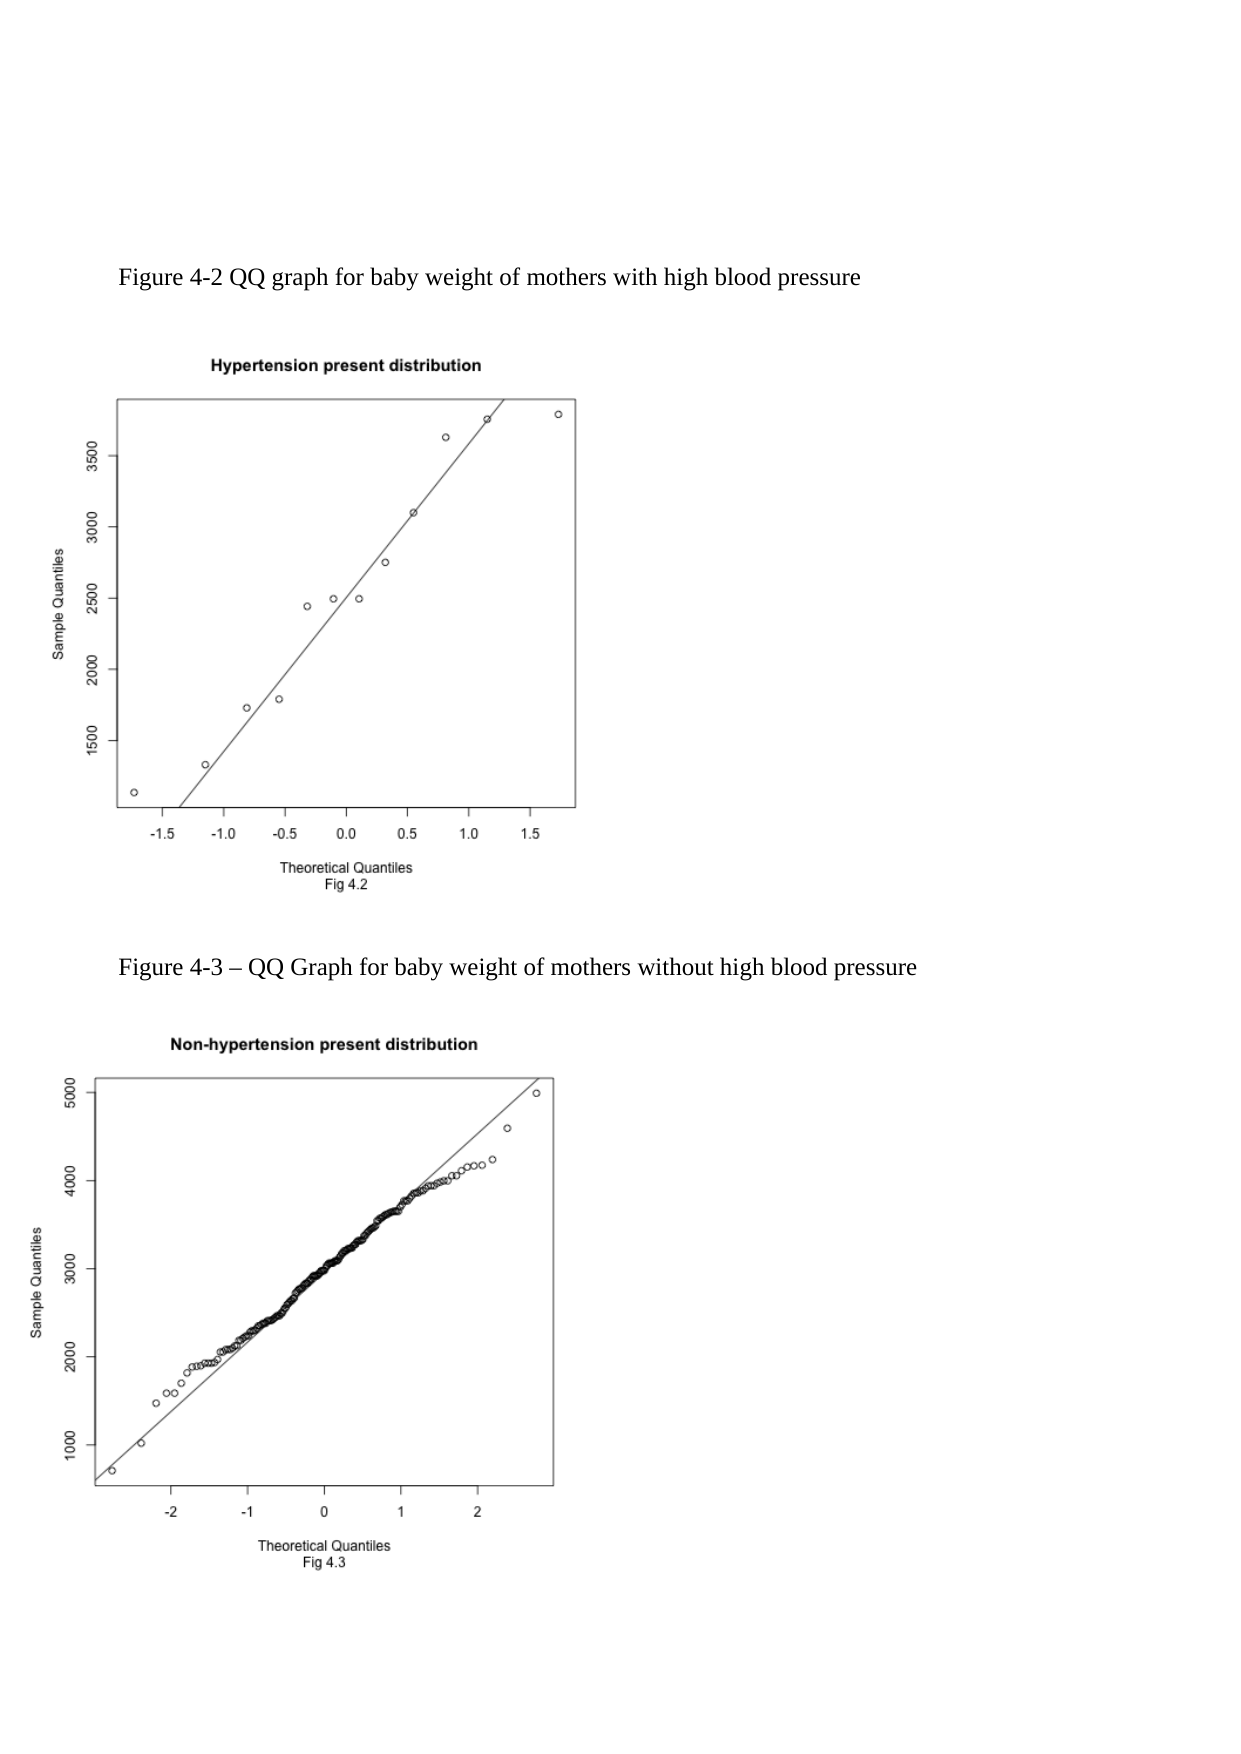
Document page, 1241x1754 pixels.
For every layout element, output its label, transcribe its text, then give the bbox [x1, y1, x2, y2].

picture [48, 331, 611, 894]
text Figure 4-3 – QQ Graph for baby weight of mothers without high blood pressure [118, 952, 1122, 981]
text Figure 4-2 QQ graph for baby weight of mothers with high blood pressure [118, 262, 1122, 291]
picture [26, 1009, 589, 1572]
